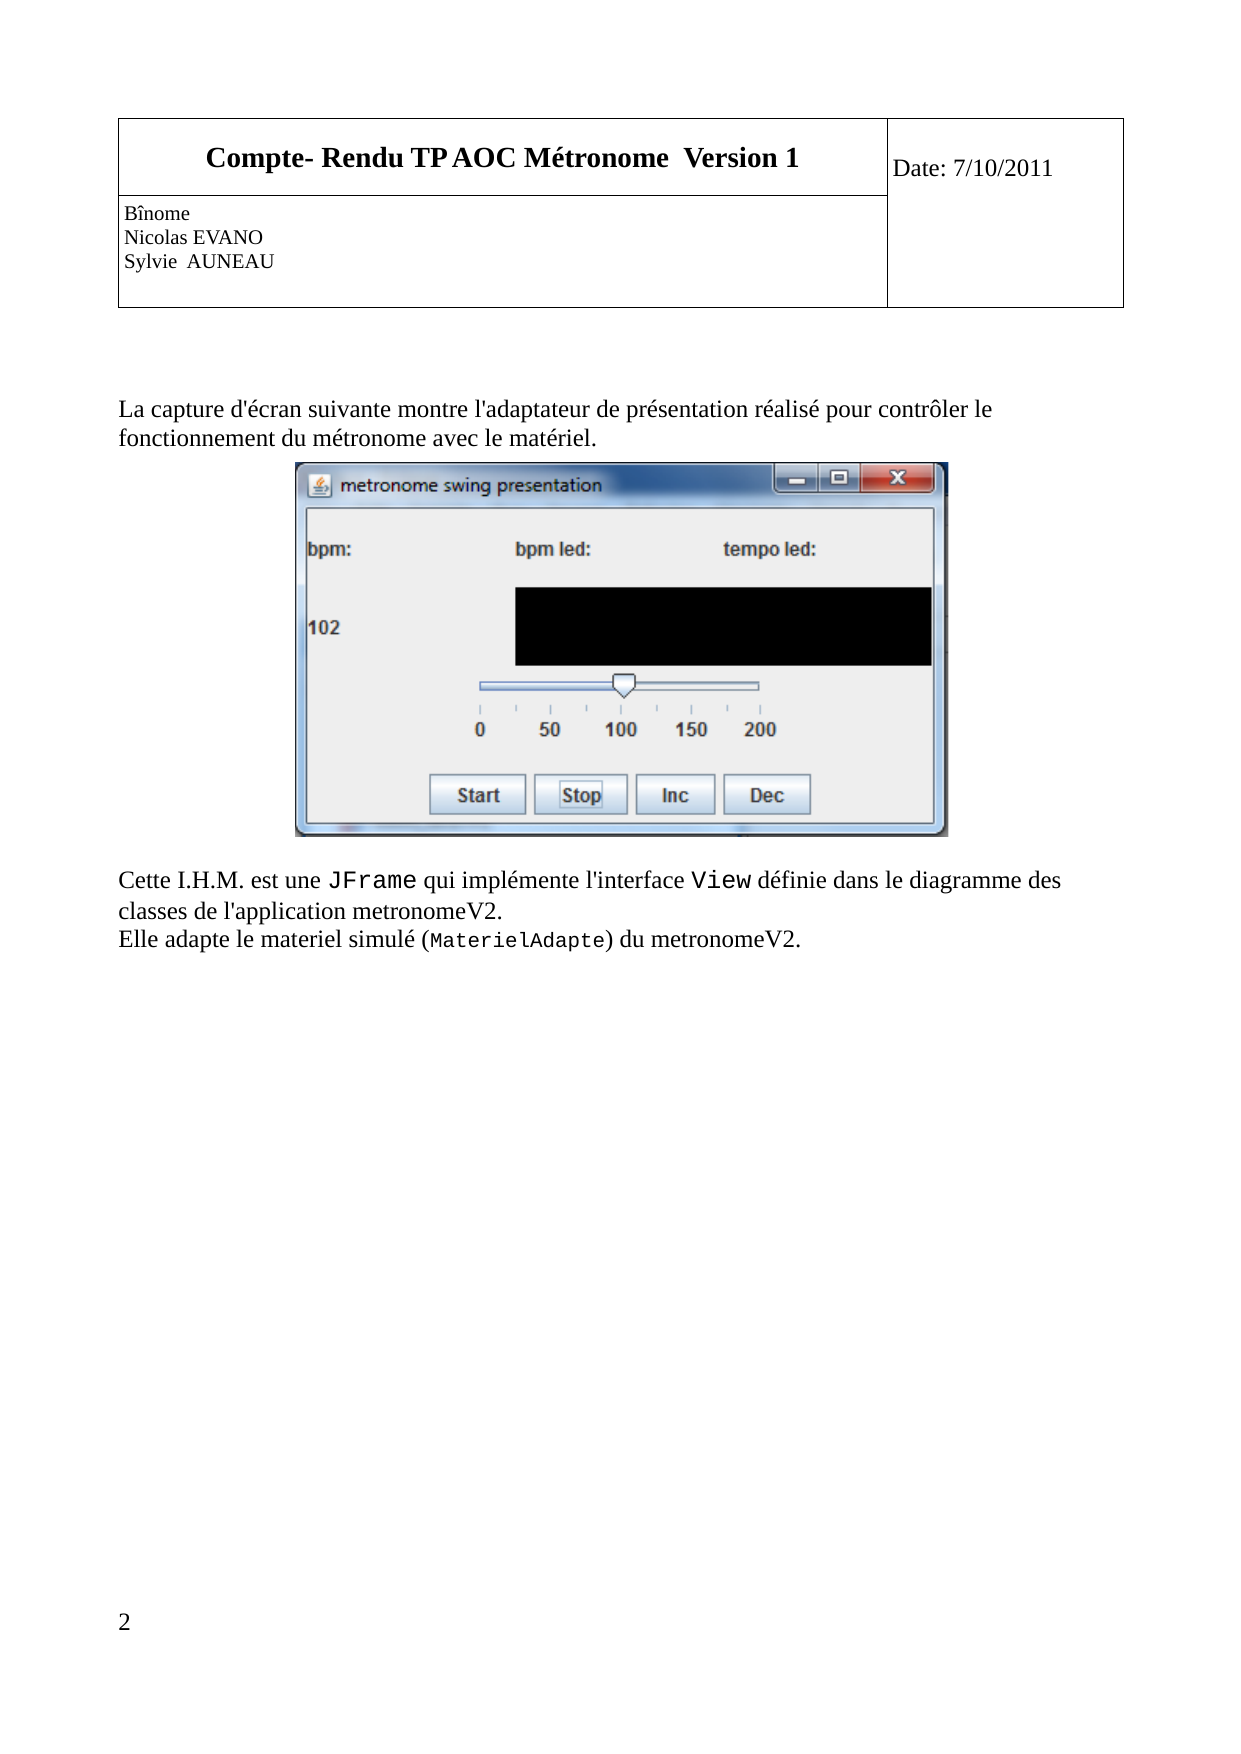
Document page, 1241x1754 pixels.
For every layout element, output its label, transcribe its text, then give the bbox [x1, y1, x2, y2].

picture [295, 462, 949, 837]
text Elle adapte le materiel simulé (MaterielAdapte) du metronomeV2. [118, 924, 1122, 954]
text Cette I.H.M. est une JFrame qui implémente l'interface View définie dans le diagramme des classes de l'application metronomeV2. [118, 865, 1122, 924]
text La capture d'écran suivante montre l'adaptateur de présentation réalisé pour contrôler le fonctionnement du métronome avec le matériel. [118, 394, 1122, 452]
